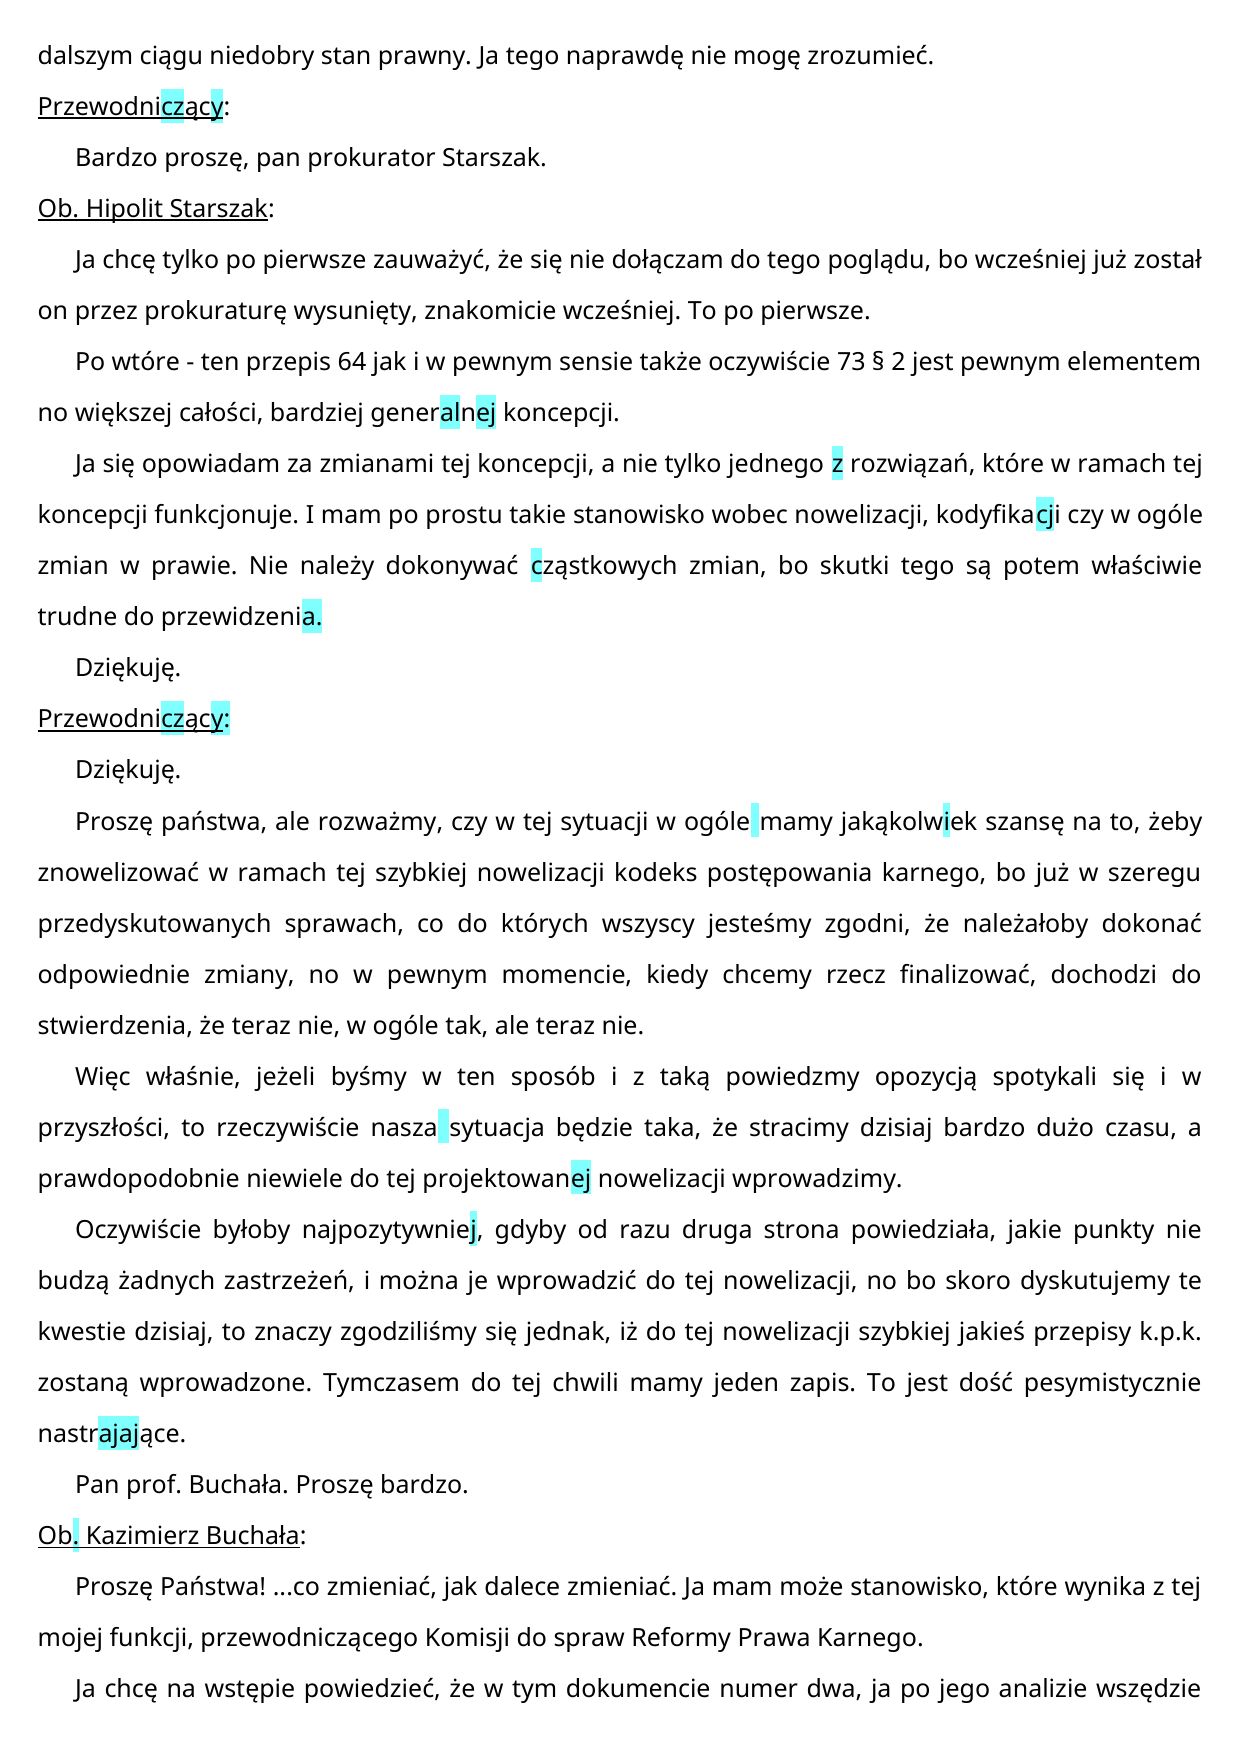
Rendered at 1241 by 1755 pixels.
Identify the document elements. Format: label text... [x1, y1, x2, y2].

text Ja się opowiadam za zmianami tej koncepcji, a nie tylko jednego z rozwiązań, które w ramach tej koncepcji funkcjonuje. I mam po prostu takie stanowisko wobec nowelizacji, kodyfikacji czy w ogóle zmian w prawie. Nie należy dokonywać cząstkowych zmian, bo skutki tego są potem właściwie trudne do przewidzenia. [37, 446, 1203, 633]
text Proszę Państwa! ...co zmieniać, jak dalece zmieniać. Ja mam może stanowisko, które wynika z tej mojej funkcji, przewodniczącego Komisji do spraw Reformy Prawa Karnego. [37, 1569, 1203, 1654]
text Bardzo proszę, pan prokurator Starszak. [37, 139, 1203, 174]
text Przewodniczący: [37, 88, 1203, 123]
text Ja chcę na wstępie powiedzieć, że w tym dokumencie numer dwa, ja po jego analizie wszędzie [37, 1671, 1203, 1705]
text Przewodniczący: [37, 701, 1203, 735]
text Ob. Hipolit Starszak: [37, 191, 1203, 225]
text Więc właśnie, jeżeli byśmy w ten sposób i z taką powiedzmy opozycją spotykali się i w przyszłości, to rzeczywiście nasza sytuacja będzie taka, że stracimy dzisiaj bardzo dużo czasu, a prawdopodobnie niewiele do tej projektowanej nowelizacji wprowadzimy. [37, 1058, 1203, 1194]
text dalszym ciągu niedobry stan prawny. Ja tego naprawdę nie mogę zrozumieć. [37, 37, 1203, 72]
text Dziękuję. [37, 752, 1203, 786]
text Dziękuję. [37, 650, 1203, 684]
text Po wtóre - ten przepis 64 jak i w pewnym sensie także oczywiście 73 § 2 jest pewnym elementem no większej całości, bardziej generalnej koncepcji. [37, 344, 1203, 429]
text Oczywiście byłoby najpozytywniej, gdyby od razu druga strona powiedziała, jakie punkty nie budzą żadnych zastrzeżeń, i można je wprowadzić do tej nowelizacji, no bo skoro dyskutujemy te kwestie dzisiaj, to znaczy zgodziliśmy się jednak, iż do tej nowelizacji szybkiej jakieś przepisy k.p.k. zostaną wprowadzone. Tymczasem do tej chwili mamy jeden zapis. To jest dość pesymistycznie nastrajające. [37, 1211, 1203, 1450]
text Ob. Kazimierz Buchała: [37, 1518, 1203, 1552]
text Ja chcę tylko po pierwsze zauważyć, że się nie dołączam do tego poglądu, bo wcześniej już został on przez prokuraturę wysunięty, znakomicie wcześniej. To po pierwsze. [37, 242, 1203, 327]
text Proszę państwa, ale rozważmy, czy w tej sytuacji w ogóle mamy jakąkolwiek szansę na to, żeby znowelizować w ramach tej szybkiej nowelizacji kodeks postępowania karnego, bo już w szeregu przedyskutowanych sprawach, co do których wszyscy jesteśmy zgodni, że należałoby dokonać odpowiednie zmiany, no w pewnym momencie, kiedy chcemy rzecz finalizować, dochodzi do stwierdzenia, że teraz nie, w ogóle tak, ale teraz nie. [37, 803, 1203, 1041]
text Pan prof. Buchała. Proszę bardzo. [37, 1467, 1203, 1501]
